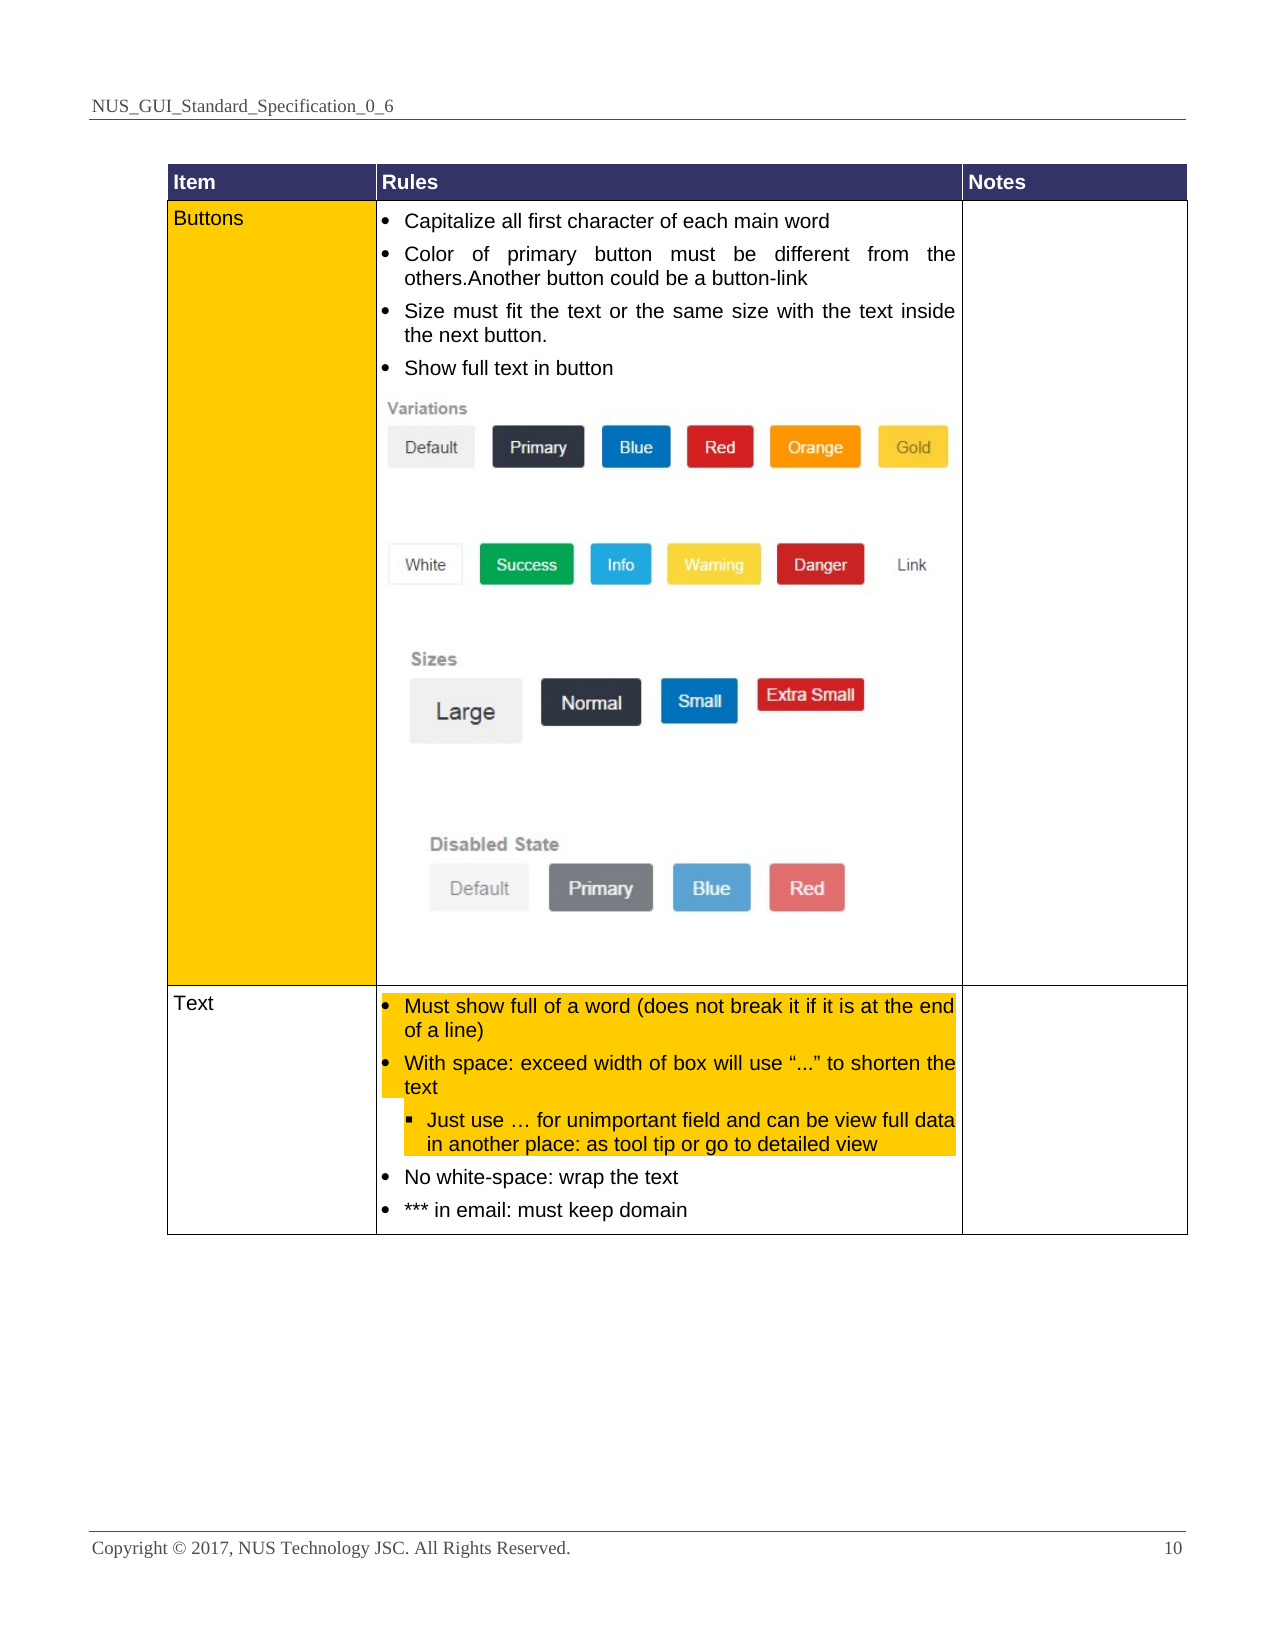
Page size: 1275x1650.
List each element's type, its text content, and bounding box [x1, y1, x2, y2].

table_header Notes [963, 164, 1187, 200]
picture [381, 391, 957, 490]
table_cell Text [168, 986, 376, 1234]
picture [396, 637, 903, 775]
table_cell Must show full of a word (does not break it if it is at the end of a line) With space: exceed width of box will use “...” to shorten the text Just use … for unimportant field and can be view full data in another place: as tool tip or go to detailed view No white-space: wrap the text *** in email: must keep domain Name is long: must set rule or “truncate”: hide Last Name/Middle Name (optional) [377, 986, 962, 1234]
picture [381, 526, 957, 602]
table_header Rules [377, 164, 962, 200]
table_header Item [168, 164, 376, 200]
table_cell [963, 201, 1187, 985]
picture [405, 812, 870, 943]
table_cell Buttons [168, 201, 376, 985]
table_cell [963, 986, 1187, 1234]
table_cell Capitalize all first character of each main word Color of primary button must be different from the others.Another button could be a button-link Size must fit the text or the same size with the text inside the next button. Show full text in button [377, 201, 962, 985]
